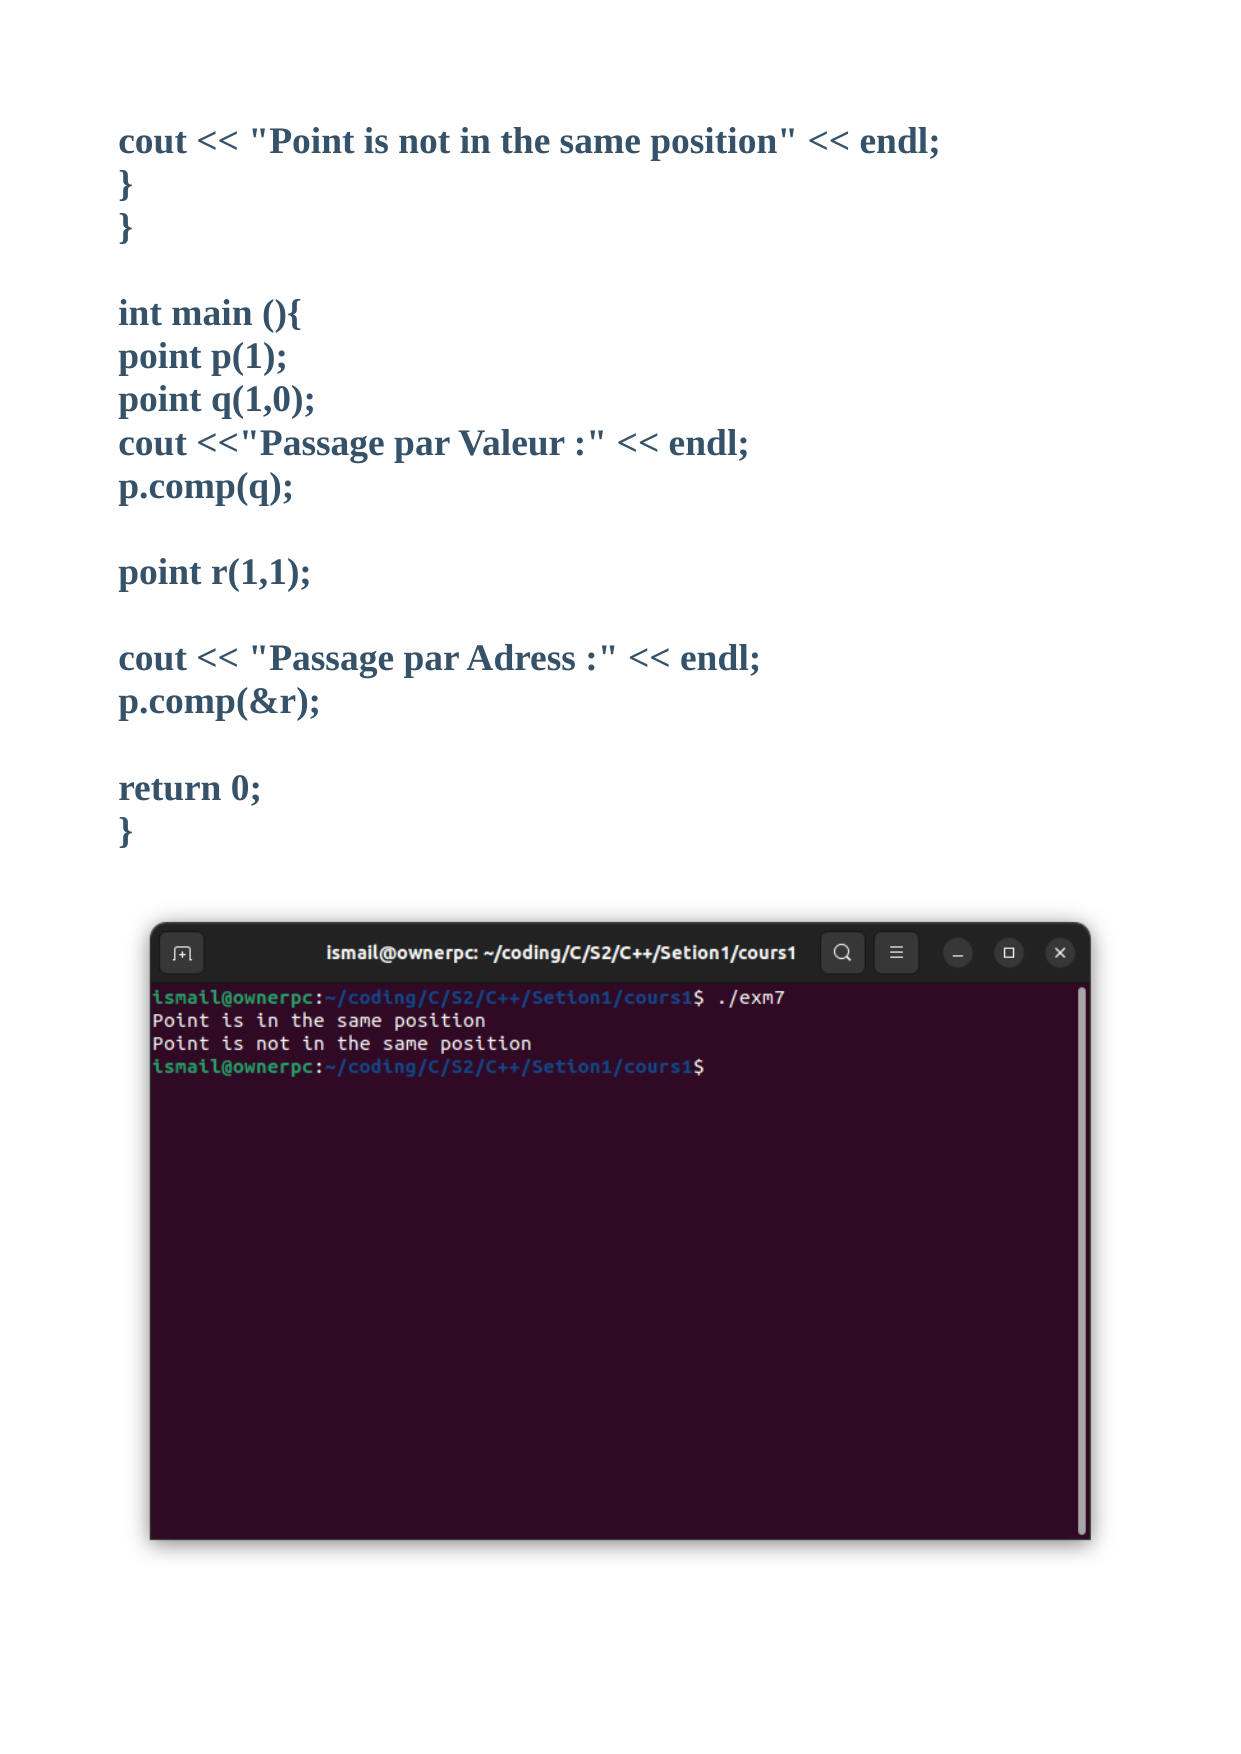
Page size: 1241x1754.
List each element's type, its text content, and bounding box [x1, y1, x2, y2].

text point r(1,1); [118, 549, 1122, 592]
text int main (){ [118, 291, 1122, 334]
text } [118, 808, 1122, 851]
text cout << "Point is not in the same position" << endl; [118, 118, 1122, 161]
text p.comp(q); [118, 463, 1122, 506]
text } [118, 161, 1122, 204]
picture [118, 894, 1123, 1576]
text cout <<"Passage par Valeur :" << endl; [118, 420, 1122, 463]
text return 0; [118, 765, 1122, 808]
text point p(1); [118, 334, 1122, 377]
text point q(1,0); [118, 377, 1122, 420]
text cout << "Passage par Adress :" << endl; [118, 636, 1122, 679]
text } [118, 204, 1122, 247]
text p.comp(&r); [118, 679, 1122, 722]
